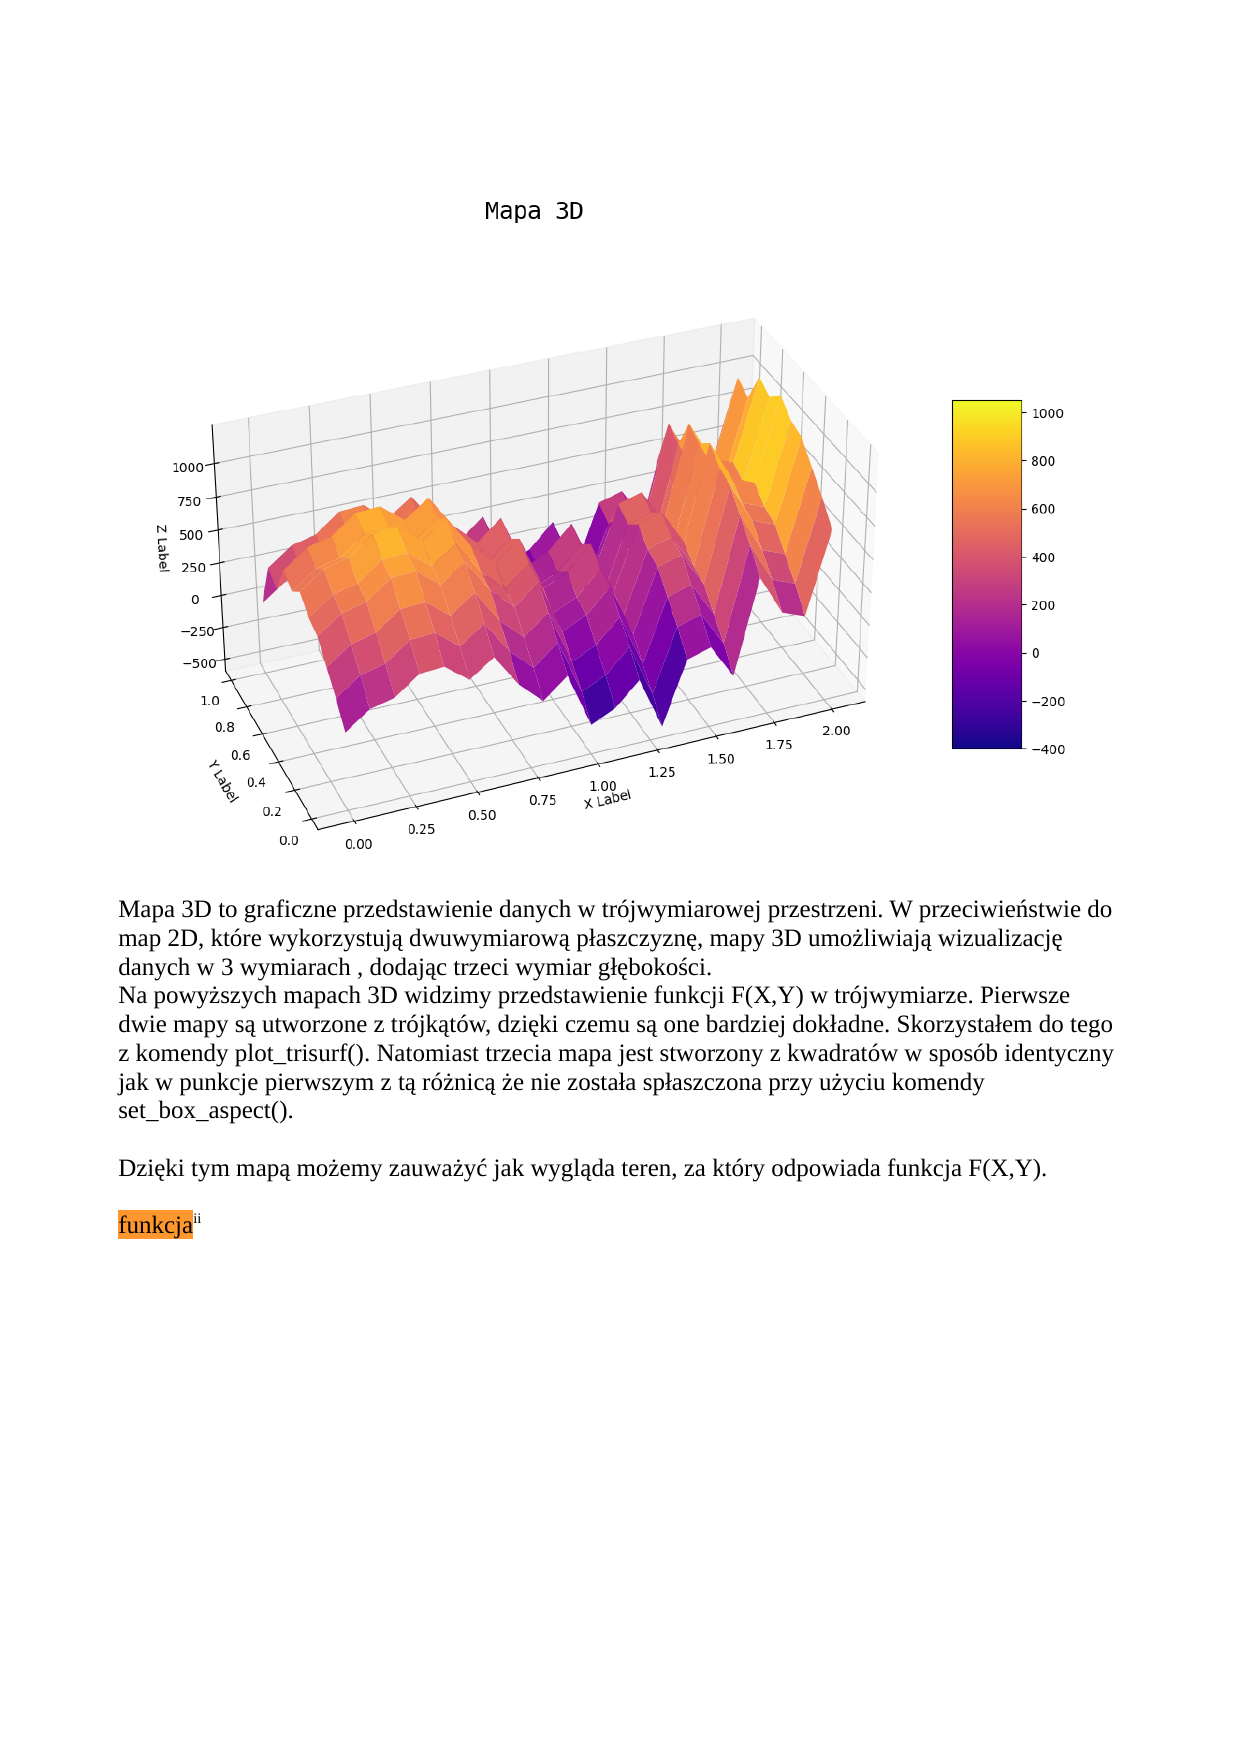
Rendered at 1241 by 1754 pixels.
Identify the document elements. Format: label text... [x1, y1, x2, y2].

picture [118, 175, 1123, 866]
text Mapa 3D to graficzne przedstawienie danych w trójwymiarowej przestrzeni. W przeciwieństwie do map 2D, które wykorzystują dwuwymiarową płaszczyznę, mapy 3D umożliwiają wizualizację danych w 3 wymiarach , dodając trzeci wymiar głębokości. [118, 894, 1122, 980]
text Dzięki tym mapą możemy zauważyć jak wygląda teren, za który odpowiada funkcja F(X,Y). [118, 1153, 1122, 1182]
text funkcja [118, 1210, 1122, 1239]
text Na powyższych mapach 3D widzimy przedstawienie funkcji F(X,Y) w trójwymiarze. Pierwsze dwie mapy są utworzone z trójkątów, dzięki czemu są one bardziej dokładne. Skorzystałem do tego z komendy plot_trisurf(). Natomiast trzecia mapa jest stworzony z kwadratów w sposób identyczny jak w punkcje pierwszym z tą różnicą że nie została spłaszczona przy użyciu komendy set_box_aspect(). [118, 980, 1122, 1124]
